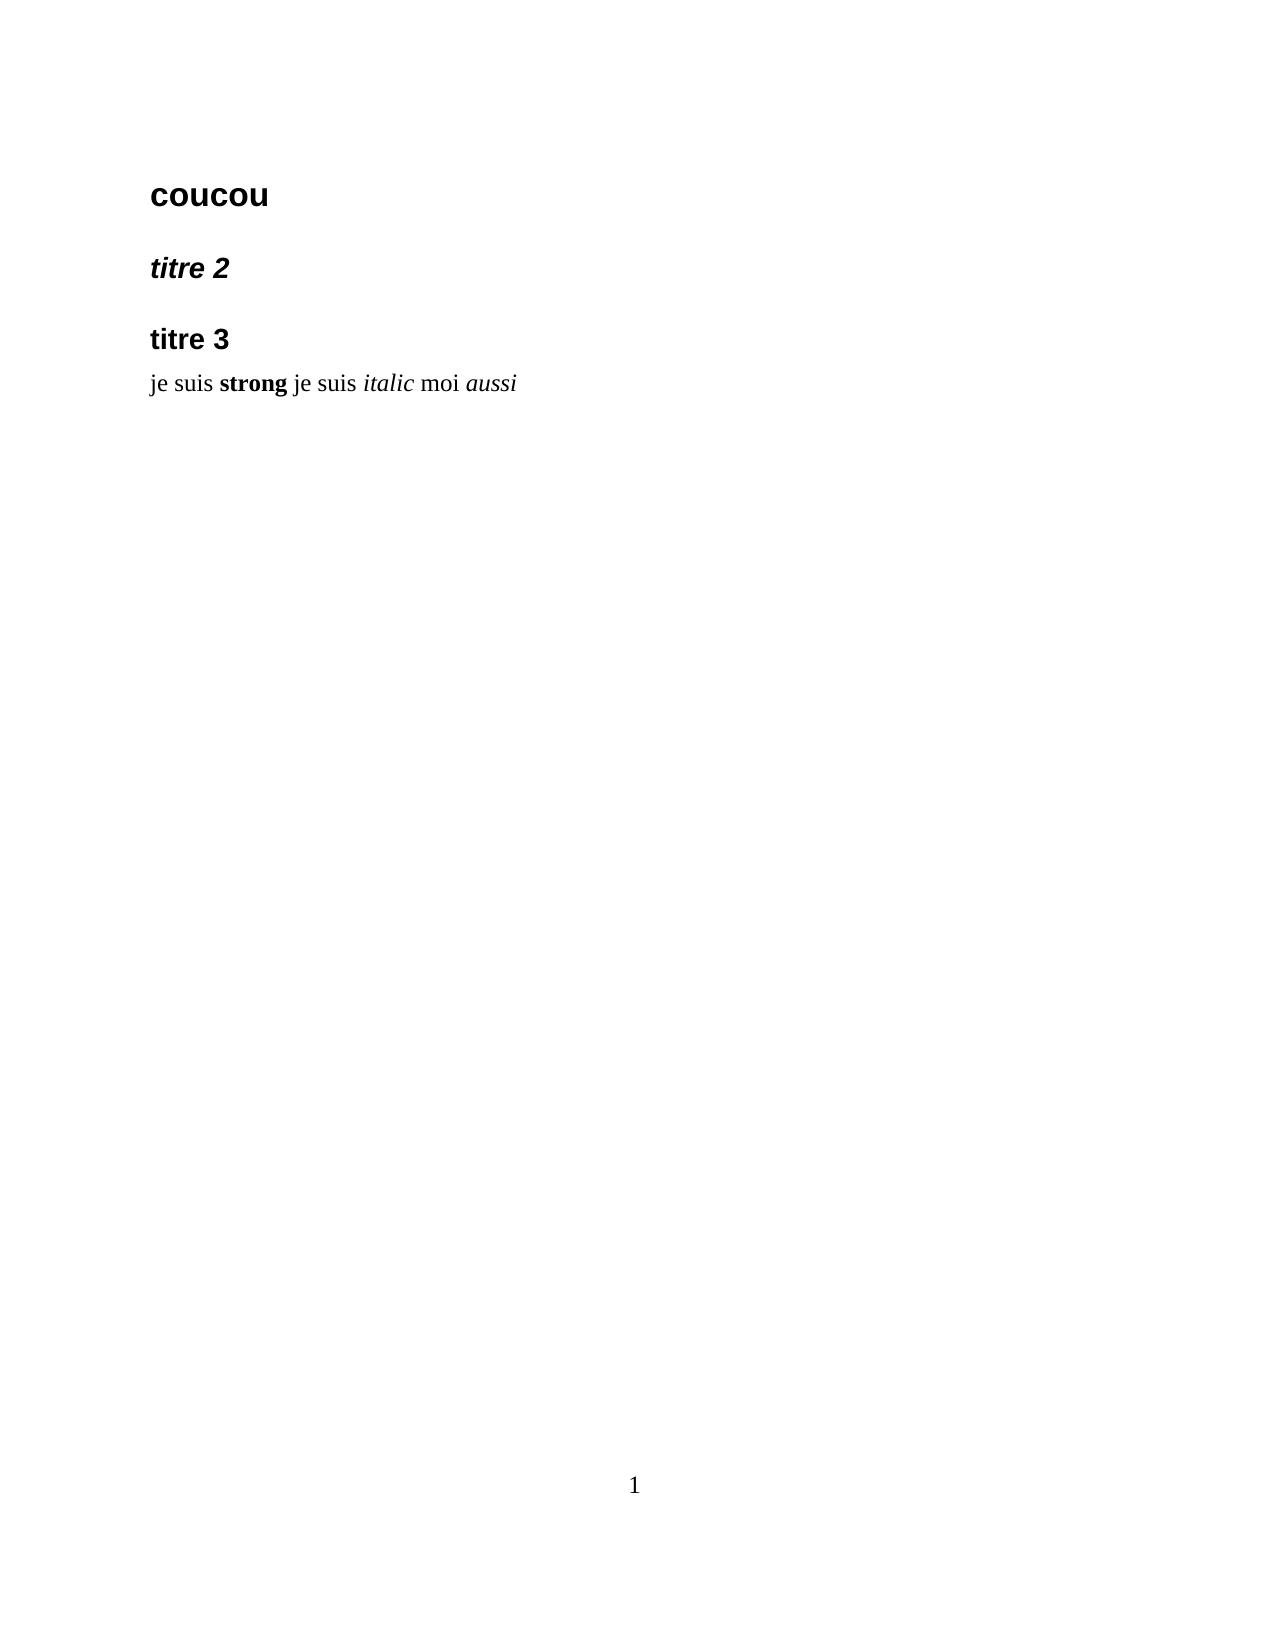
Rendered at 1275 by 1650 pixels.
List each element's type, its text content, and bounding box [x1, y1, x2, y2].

subtitle coucou [150, 175, 1125, 214]
subtitle titre 2 [150, 251, 1125, 285]
subtitle titre 3 [150, 322, 1125, 356]
text je suis strong je suis italic moi aussi [150, 368, 1125, 397]
